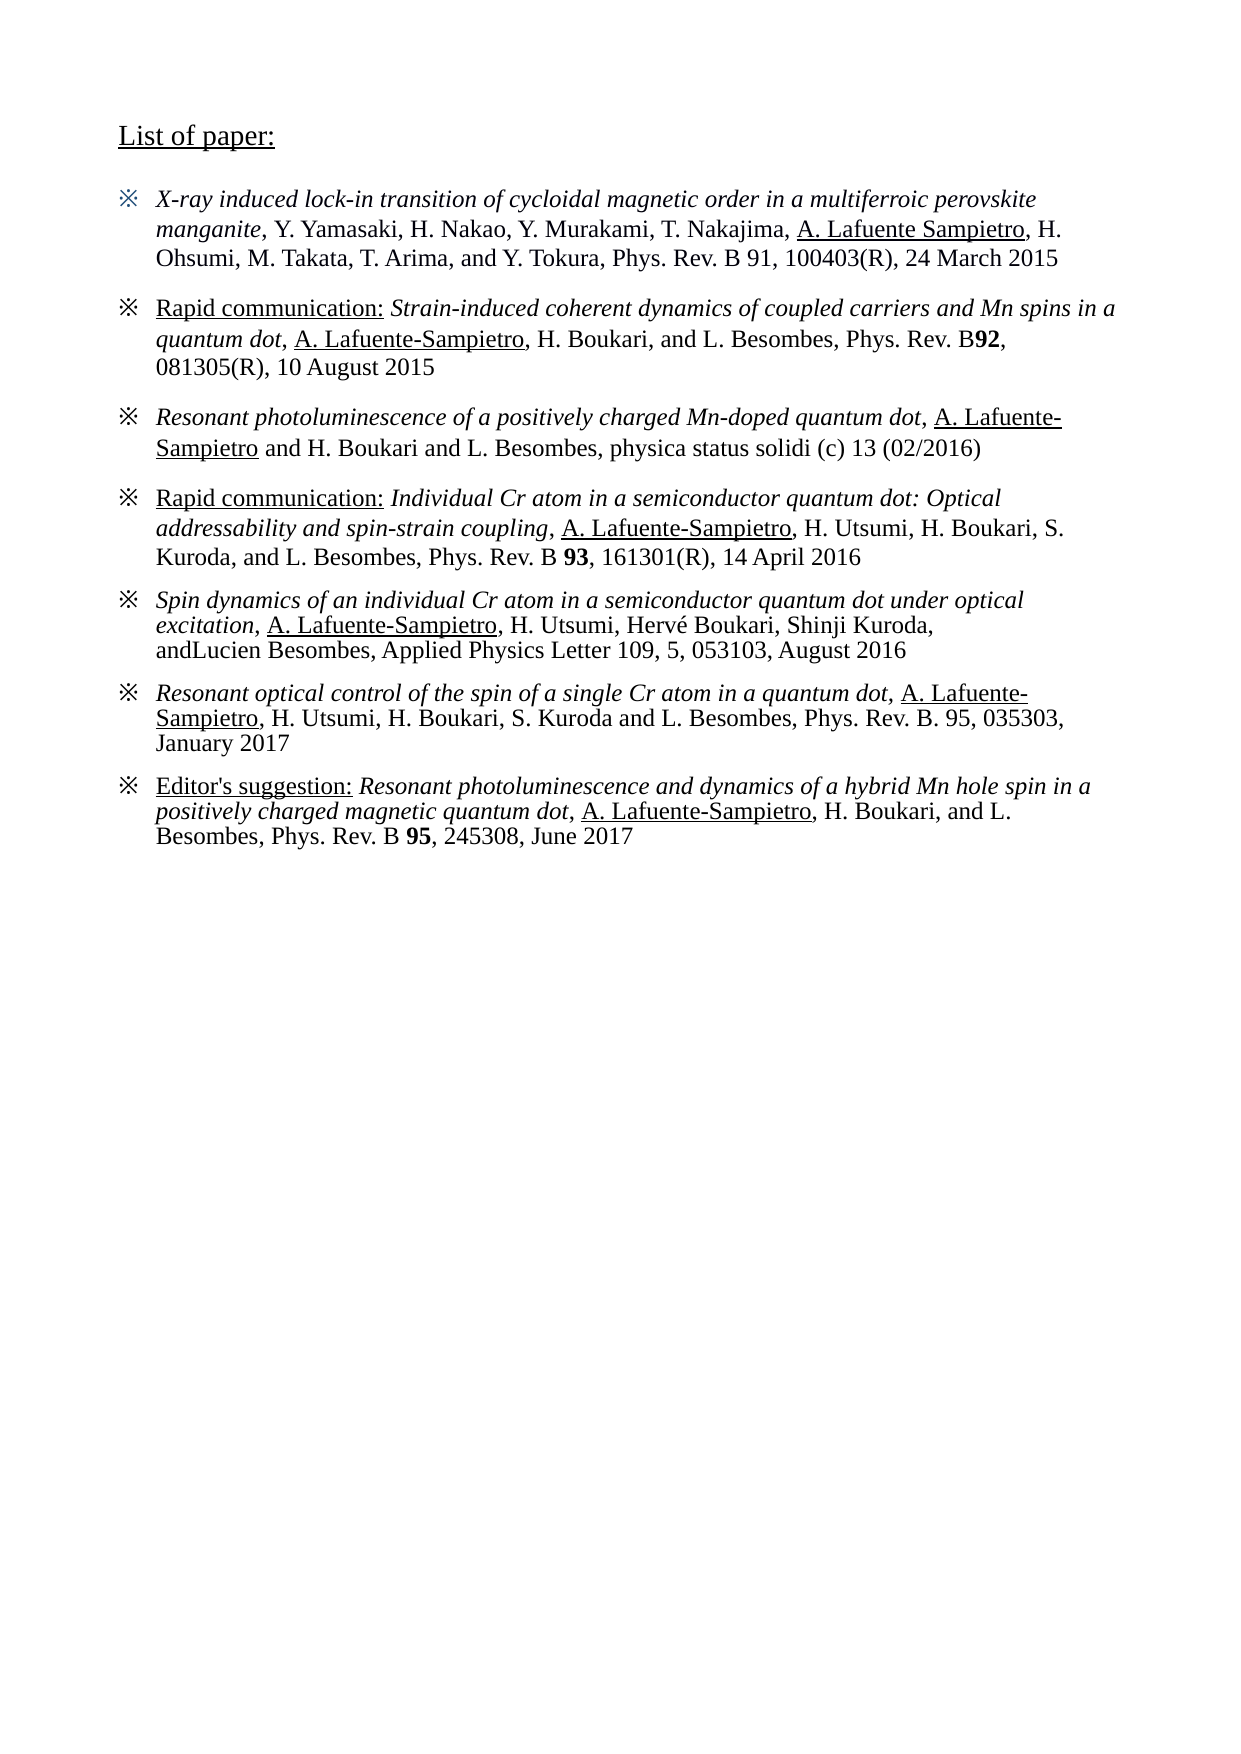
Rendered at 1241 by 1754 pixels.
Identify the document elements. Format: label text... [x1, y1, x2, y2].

list Editor's suggestion: Resonant photoluminescence and dynamics of a hybrid Mn hole spin in a positively charged magnetic quantum dot, A. Lafuente-Sampietro, H. Boukari, and L. Besombes, Phys. Rev. B 95, 245308, June 2017 [118, 774, 1122, 849]
list Spin dynamics of an individual Cr atom in a semiconductor quantum dot under optical excitation, A. Lafuente-Sampietro, H. Utsumi, Hervé Boukari, Shinji Kuroda, andLucien Besombes, Applied Physics Letter 109, 5, 053103, August 2016 [118, 589, 1122, 664]
list Resonant photoluminescence of a positively charged Mn-doped quantum dot, A. Lafuente-Sampietro and H. Boukari and L. Besombes, physica status solidi (c) 13 (02/2016) [118, 399, 1122, 462]
list Rapid communication: Strain-induced coherent dynamics of coupled carriers and Mn spins in a quantum dot, A. Lafuente-Sampietro, H. Boukari, and L. Besombes, Phys. Rev. B92, 081305(R), 10 August 2015 [118, 290, 1122, 381]
list Resonant optical control of the spin of a single Cr atom in a quantum dot, A. Lafuente-Sampietro, H. Utsumi, H. Boukari, S. Kuroda and L. Besombes, Phys. Rev. B. 95, 035303, January 2017 [118, 681, 1122, 756]
text List of paper: [118, 118, 1122, 152]
list Rapid communication: Individual Cr atom in a semiconductor quantum dot: Optical addressability and spin-strain coupling, A. Lafuente-Sampietro, H. Utsumi, H. Boukari, S. Kuroda, and L. Besombes, Phys. Rev. B 93, 161301(R), 14 April 2016 [118, 479, 1122, 571]
subtitle X-ray induced lock-in transition of cycloidal magnetic order in a multiferroic perovskite manganite, Y. Yamasaki, H. Nakao, Y. Murakami, T. Nakajima, A. Lafuente Sampietro, H. Ohsumi, M. Takata, T. Arima, and Y. Tokura, Phys. Rev. B 91, 100403(R), 24 March 2015 [118, 180, 1122, 272]
